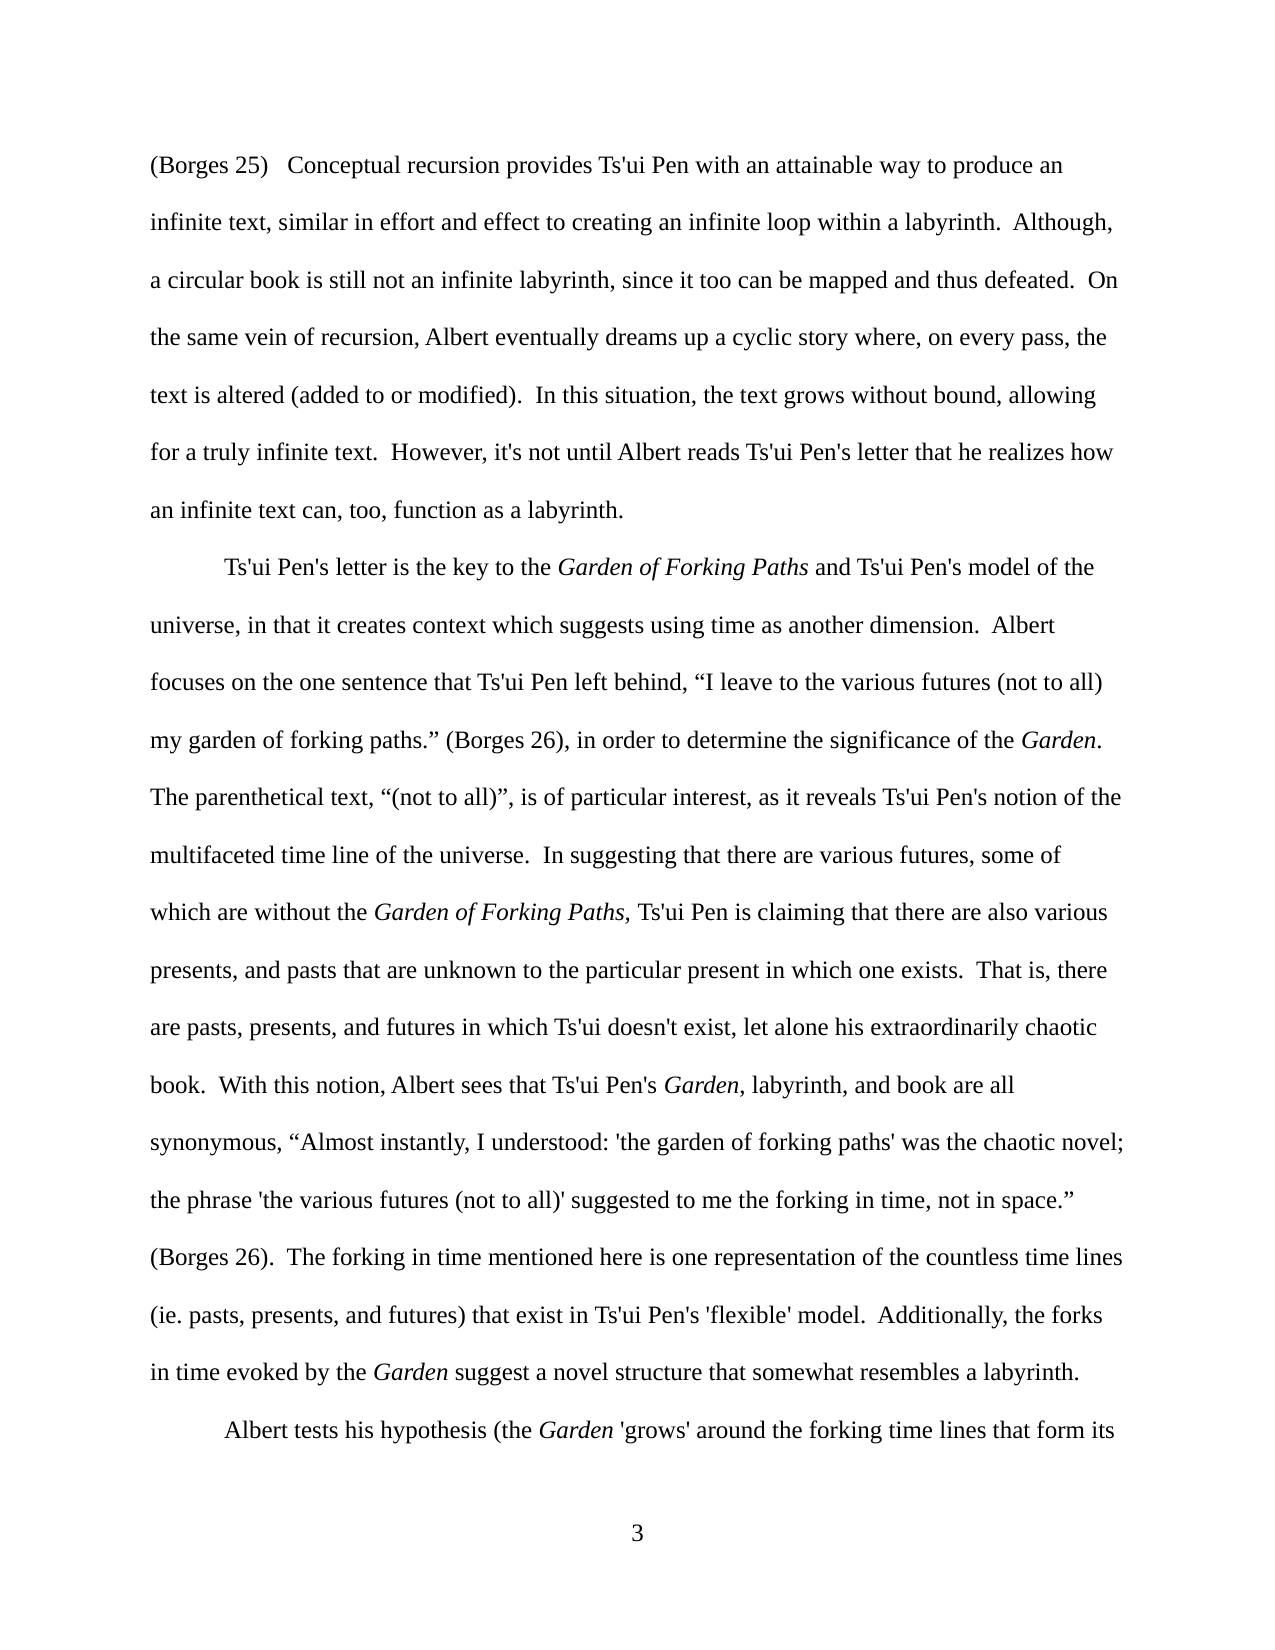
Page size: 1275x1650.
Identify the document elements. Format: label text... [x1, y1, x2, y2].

text Ts'ui Pen's letter is the key to the Garden of Forking Paths and Ts'ui Pen's model of the universe, in that it creates context which suggests using time as another dimension. Albert focuses on the one sentence that Ts'ui Pen left behind, “I leave to the various futures (not to all) my garden of forking paths.” (Borges 26), in order to determine the significance of the Garden. The parenthetical text, “(not to all)”, is of particular interest, as it reveals Ts'ui Pen's notion of the multifaceted time line of the universe. In suggesting that there are various futures, some of which are without the Garden of Forking Paths, Ts'ui Pen is claiming that there are also various presents, and pasts that are unknown to the particular present in which one exists. That is, there are pasts, presents, and futures in which Ts'ui doesn't exist, let alone his extraordinarily chaotic book. With this notion, Albert sees that Ts'ui Pen's Garden, labyrinth, and book are all synonymous, “Almost instantly, I understood: 'the garden of forking paths' was the chaotic novel; the phrase 'the various futures (not to all)' suggested to me the forking in time, not in space.” (Borges 26). The forking in time mentioned here is one representation of the countless time lines (ie. pasts, presents, and futures) that exist in Ts'ui Pen's 'flexible' model. Additionally, the forks in time evoked by the Garden suggest a novel structure that somewhat resembles a labyrinth. [150, 552, 1125, 1386]
text (Borges 25) Conceptual recursion provides Ts'ui Pen with an attainable way to produce an infinite text, similar in effort and effect to creating an infinite loop within a labyrinth. Although, a circular book is still not an infinite labyrinth, since it too can be mapped and thus defeated. On the same vein of recursion, Albert eventually dreams up a cyclic story where, on every pass, the text is altered (added to or modified). In this situation, the text grows without bound, allowing for a truly infinite text. However, it's not until Albert reads Ts'ui Pen's letter that he realizes how an infinite text can, too, function as a labyrinth. [150, 150, 1125, 524]
text Albert tests his hypothesis (the Garden 'grows' around the forking time lines that form its [150, 1415, 1125, 1444]
